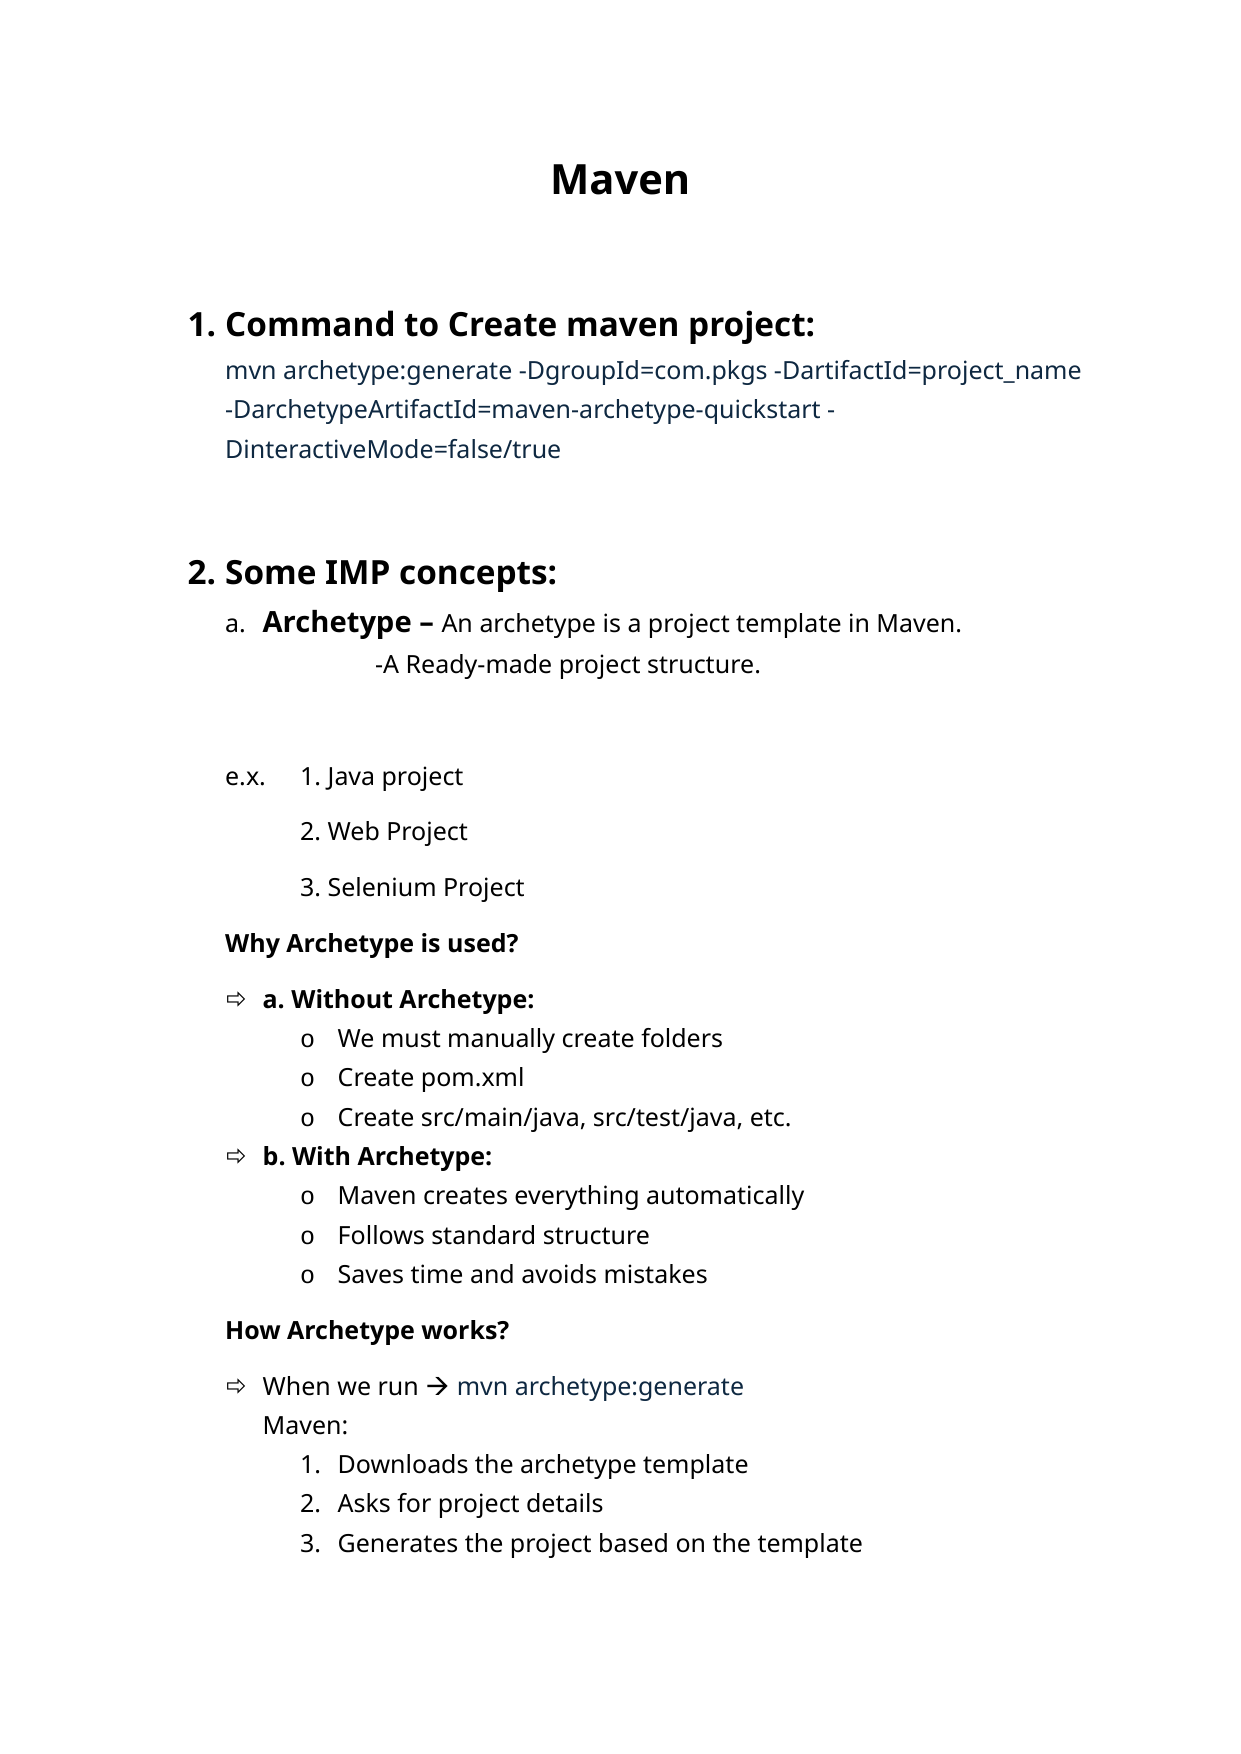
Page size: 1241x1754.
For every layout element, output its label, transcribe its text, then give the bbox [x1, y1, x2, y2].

text Why Archetype is used? [150, 926, 1090, 960]
list When we run  mvn archetype:generate [225, 1369, 1090, 1403]
list b. With Archetype: [225, 1139, 1090, 1173]
list Maven creates everything automatically [300, 1178, 1090, 1212]
list We must manually create folders [300, 1021, 1090, 1055]
text Maven [150, 150, 1090, 207]
list Command to Create maven project: [187, 301, 1090, 346]
text 3. Selenium Project [150, 870, 1090, 904]
list Archetype – An archetype is a project template in Maven. [225, 601, 1090, 641]
list Create src/main/java, src/test/java, etc. [300, 1099, 1090, 1134]
list mvn archetype:generate -DgroupId=com.pkgs -DartifactId=project_name -DarchetypeArtifactId=maven-archetype-quickstart -DinteractiveMode=false/true [225, 353, 1090, 465]
list Saves time and avoids mistakes [300, 1257, 1090, 1291]
list Maven: [262, 1408, 1090, 1442]
list Asks for project details [300, 1486, 1090, 1520]
list Some IMP concepts: [187, 549, 1090, 594]
list Generates the project based on the template [300, 1525, 1090, 1559]
list -A Ready-made project structure. [375, 647, 1090, 681]
list Follows standard structure [300, 1217, 1090, 1252]
text How Archetype works? [225, 1313, 1090, 1347]
list a. Without Archetype: [225, 982, 1090, 1016]
text e.x. 1. Java project [150, 758, 1090, 792]
list Downloads the archetype template [300, 1447, 1090, 1481]
text 2. Web Project [150, 814, 1090, 848]
list Create pom.xml [300, 1060, 1090, 1094]
